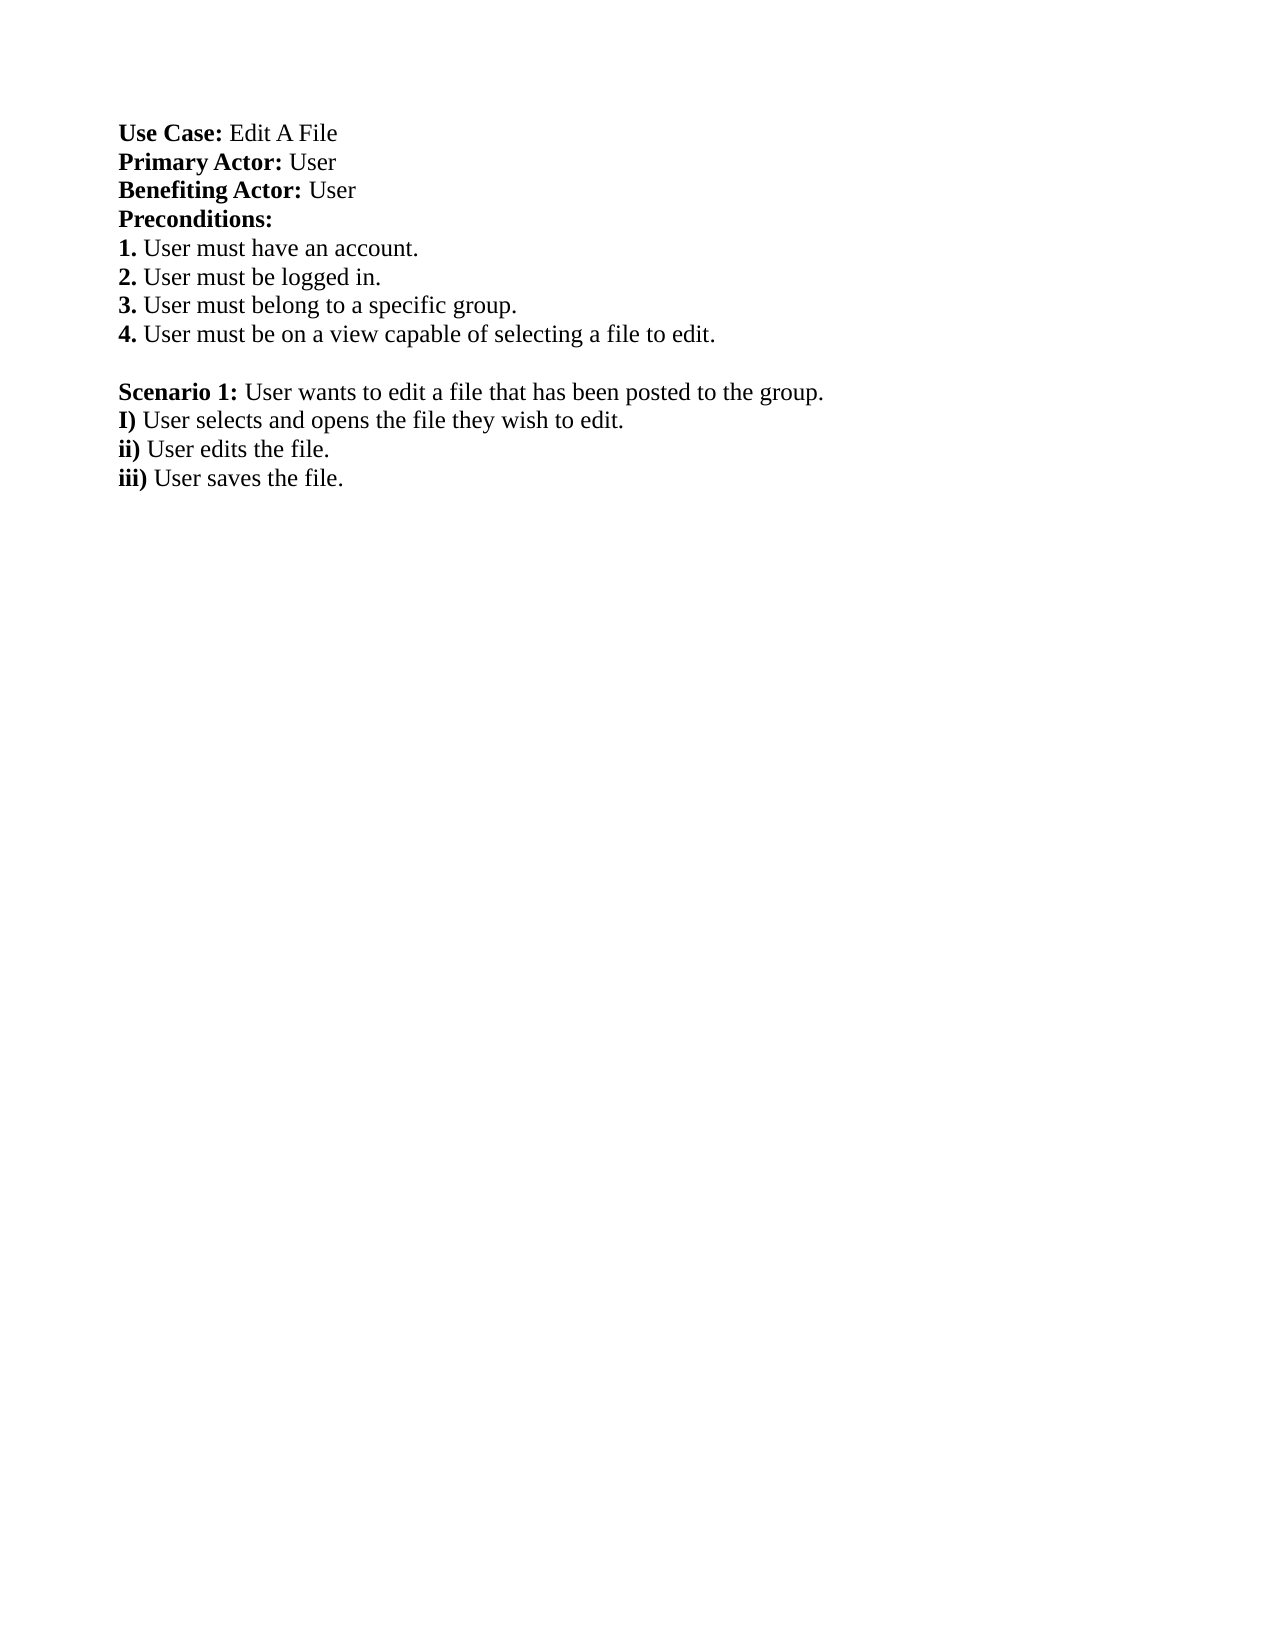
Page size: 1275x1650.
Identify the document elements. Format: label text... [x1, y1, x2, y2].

text Scenario 1: User wants to edit a file that has been posted to the group. [118, 377, 1157, 406]
text iii) User saves the file. [118, 463, 1157, 492]
text 1. User must have an account. [118, 233, 1157, 262]
text Preconditions: [118, 204, 1157, 233]
text ii) User edits the file. [118, 434, 1157, 463]
text I) User selects and opens the file they wish to edit. [118, 406, 1157, 434]
text 4. User must be on a view capable of selecting a file to edit. [118, 319, 1157, 348]
text 2. User must be logged in. [118, 262, 1157, 291]
text Benefiting Actor: User [118, 176, 1157, 204]
text Primary Actor: User [118, 147, 1157, 176]
text 3. User must belong to a specific group. [118, 291, 1157, 319]
text Use Case: Edit A File [118, 118, 1157, 147]
